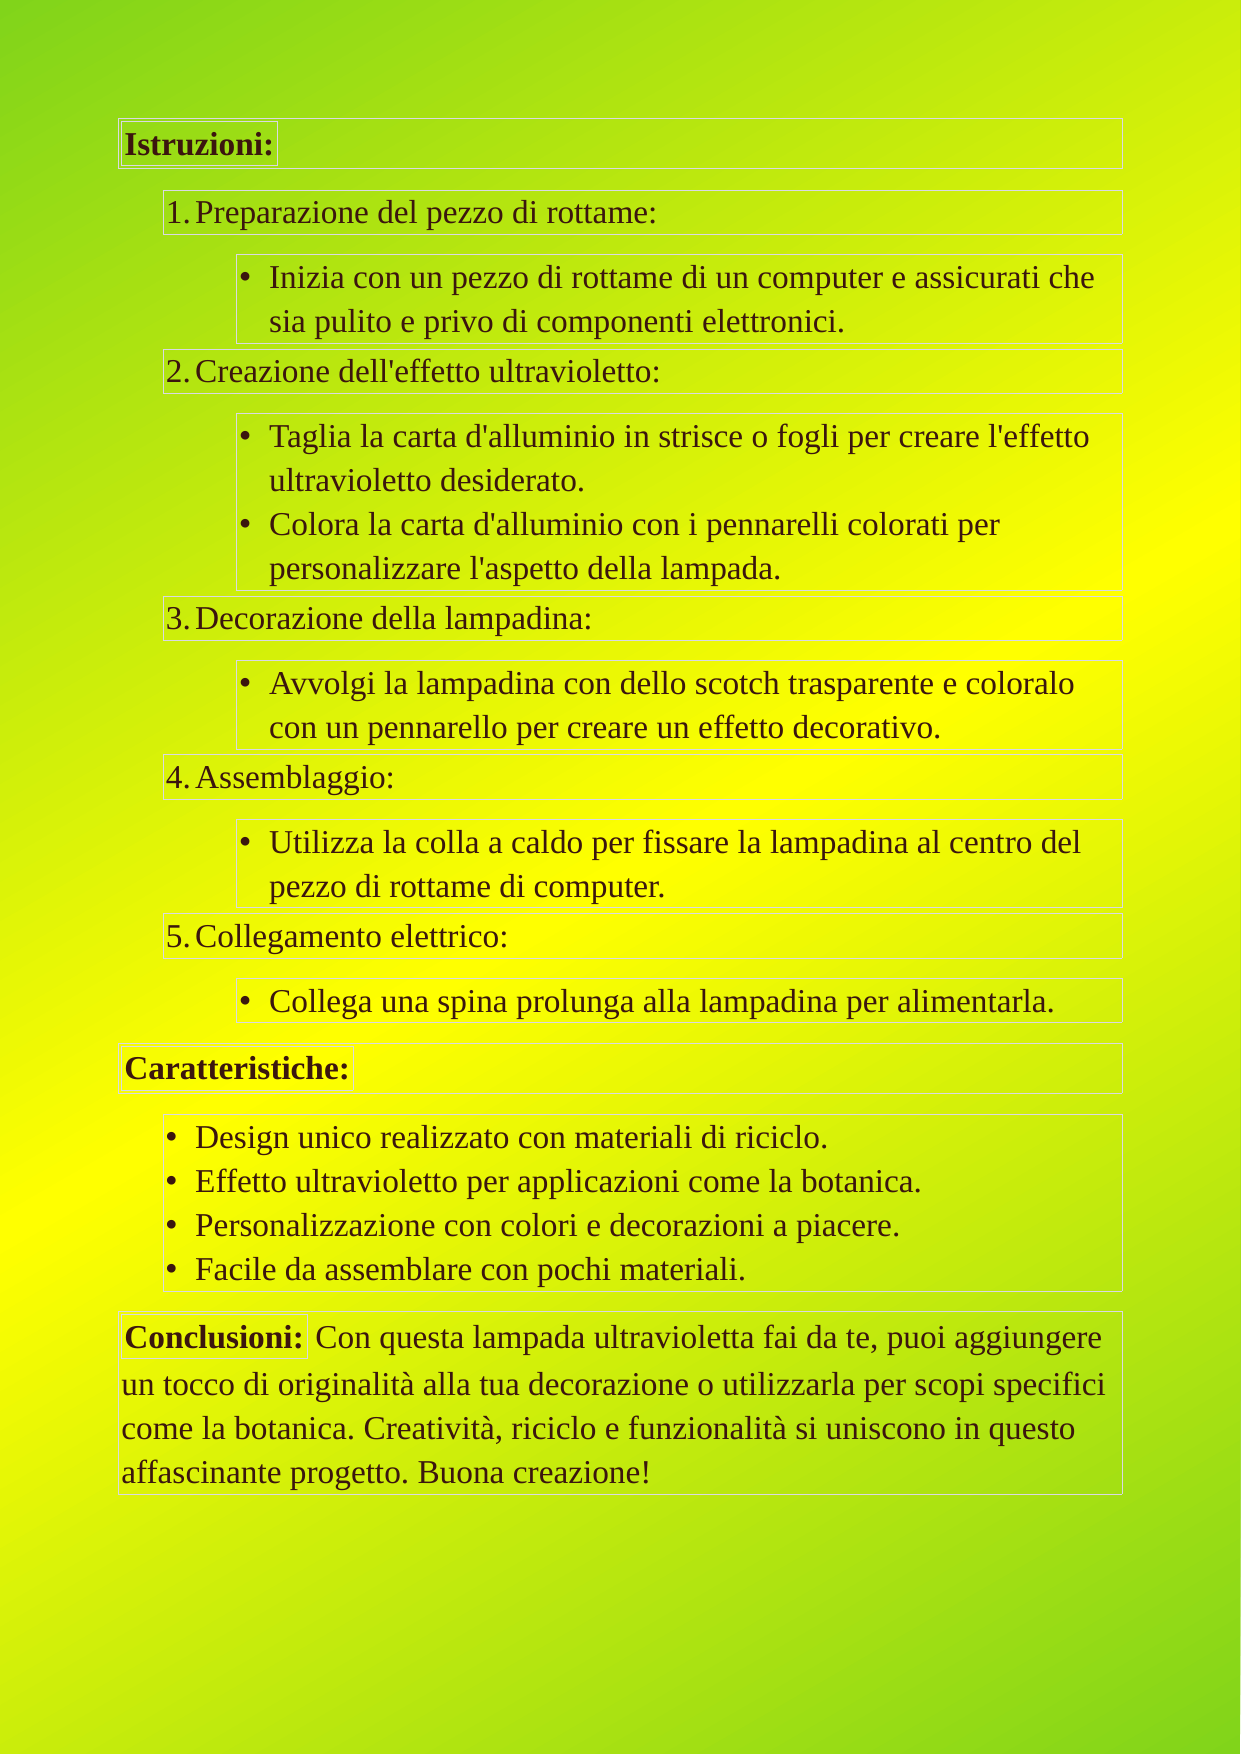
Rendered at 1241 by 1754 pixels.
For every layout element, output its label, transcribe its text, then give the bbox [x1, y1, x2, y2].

list Collegamento elettrico: [164, 914, 1122, 958]
list Personalizzazione con colori e decorazioni a piacere. [164, 1202, 1122, 1244]
text Istruzioni: [119, 119, 1122, 168]
text Caratteristiche: [119, 1044, 1122, 1093]
list Decorazione della lampadina: [164, 597, 1122, 640]
list Design unico realizzato con materiali di riciclo. [164, 1115, 1122, 1156]
list Preparazione del pezzo di rottame: [164, 191, 1122, 234]
list Creazione dell'effetto ultravioletto: [164, 350, 1122, 393]
text Conclusioni: Con questa lampada ultravioletta fai da te, puoi aggiungere un tocco di originalità alla tua decorazione o utilizzarla per scopi specifici come la botanica. Creatività, riciclo e funzionalità si uniscono in questo affascinante progetto. Buona creazione! [119, 1312, 1122, 1494]
list Taglia la carta d'alluminio in strisce o fogli per creare l'effetto ultravioletto desiderato. [237, 414, 1122, 499]
list Facile da assemblare con pochi materiali. [164, 1246, 1122, 1291]
list Utilizza la colla a caldo per fissare la lampadina al centro del pezzo di rottame di computer. [237, 820, 1122, 907]
list Inizia con un pezzo di rottame di un computer e assicurati che sia pulito e privo di componenti elettronici. [237, 255, 1122, 343]
list Avvolgi la lampadina con dello scotch trasparente e coloralo con un pennarello per creare un effetto decorativo. [237, 661, 1122, 749]
list Collega una spina prolunga alla lampadina per alimentarla. [237, 979, 1122, 1022]
list Effetto ultravioletto per applicazioni come la botanica. [164, 1158, 1122, 1199]
list Colora la carta d'alluminio con i pennarelli colorati per personalizzare l'aspetto della lampada. [237, 501, 1122, 590]
list Assemblaggio: [164, 755, 1122, 799]
